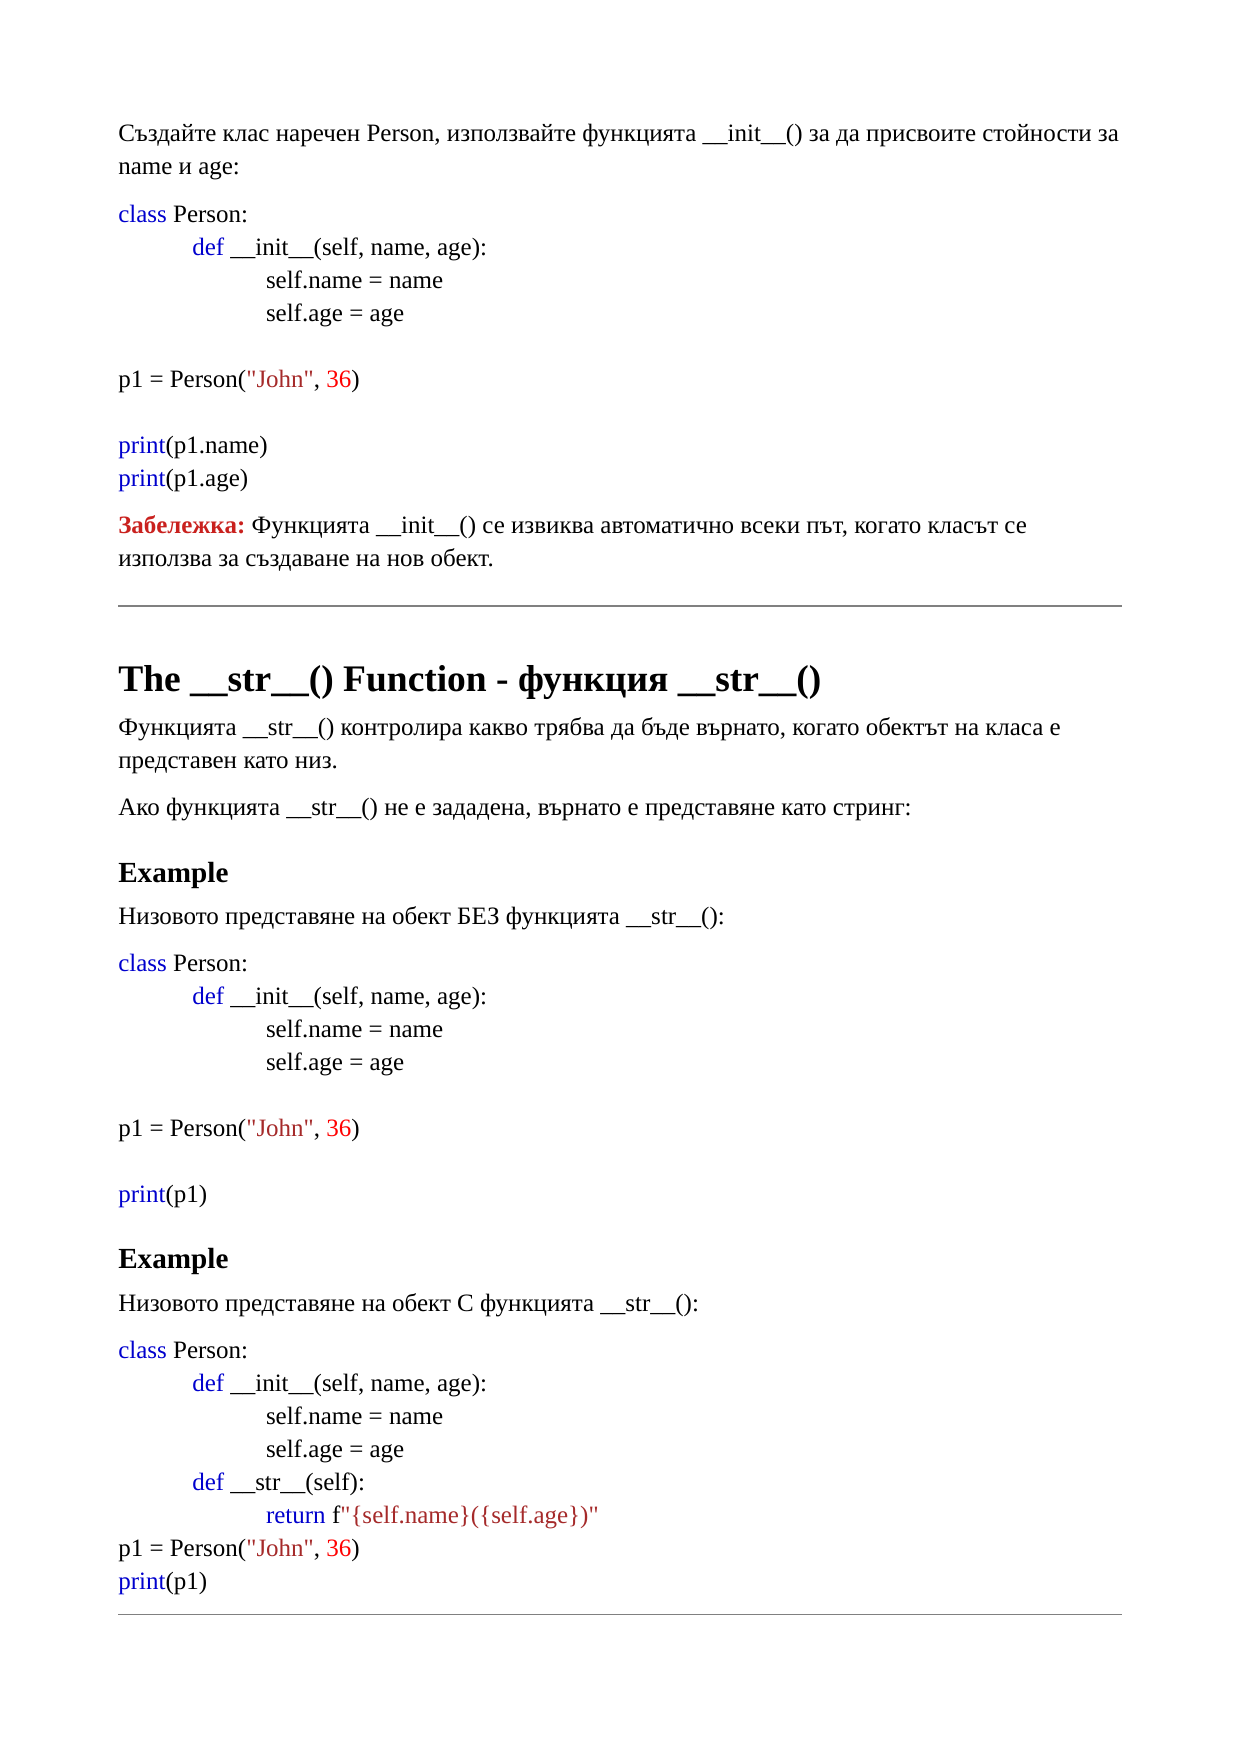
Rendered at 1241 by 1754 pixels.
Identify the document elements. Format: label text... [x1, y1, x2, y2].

text class Person: def __init__(self, name, age): self.name = name self.age = age def __str__(self): return f"{self.name}({self.age})" p1 = Person("John", 36) print(p1) [118, 1335, 1122, 1595]
text class Person: def __init__(self, name, age): self.name = name self.age = age p1 = Person("John", 36) print(p1) [118, 948, 1122, 1208]
subtitle Example [118, 1242, 1122, 1275]
text Низовото представяне на обект С функцията __str__(): [118, 1288, 1122, 1316]
subtitle Example [118, 855, 1122, 888]
text class Person: def __init__(self, name, age): self.name = name self.age = age p1 = Person("John", 36) print(p1.name) print(p1.age) [118, 199, 1122, 492]
text Низовото представяне на обект БЕЗ функцията __str__(): [118, 901, 1122, 929]
text Функцията __str__() контролира какво трябва да бъде върнато, когато обектът на класа е представен като низ. [118, 712, 1122, 774]
text Ако функцията __str__() не е зададена, върнато е представяне като стринг: [118, 792, 1122, 821]
text Забележка: Функцията __init__() се извиква автоматично всеки път, когато класът се използва за създаване на нов обект. [118, 511, 1122, 572]
text Създайте клас наречен Person, използвайте функцията __init__() за да присвоите стойности за name и age: [118, 118, 1122, 180]
subtitle The __str__() Function - функция __str__() [118, 656, 1122, 699]
